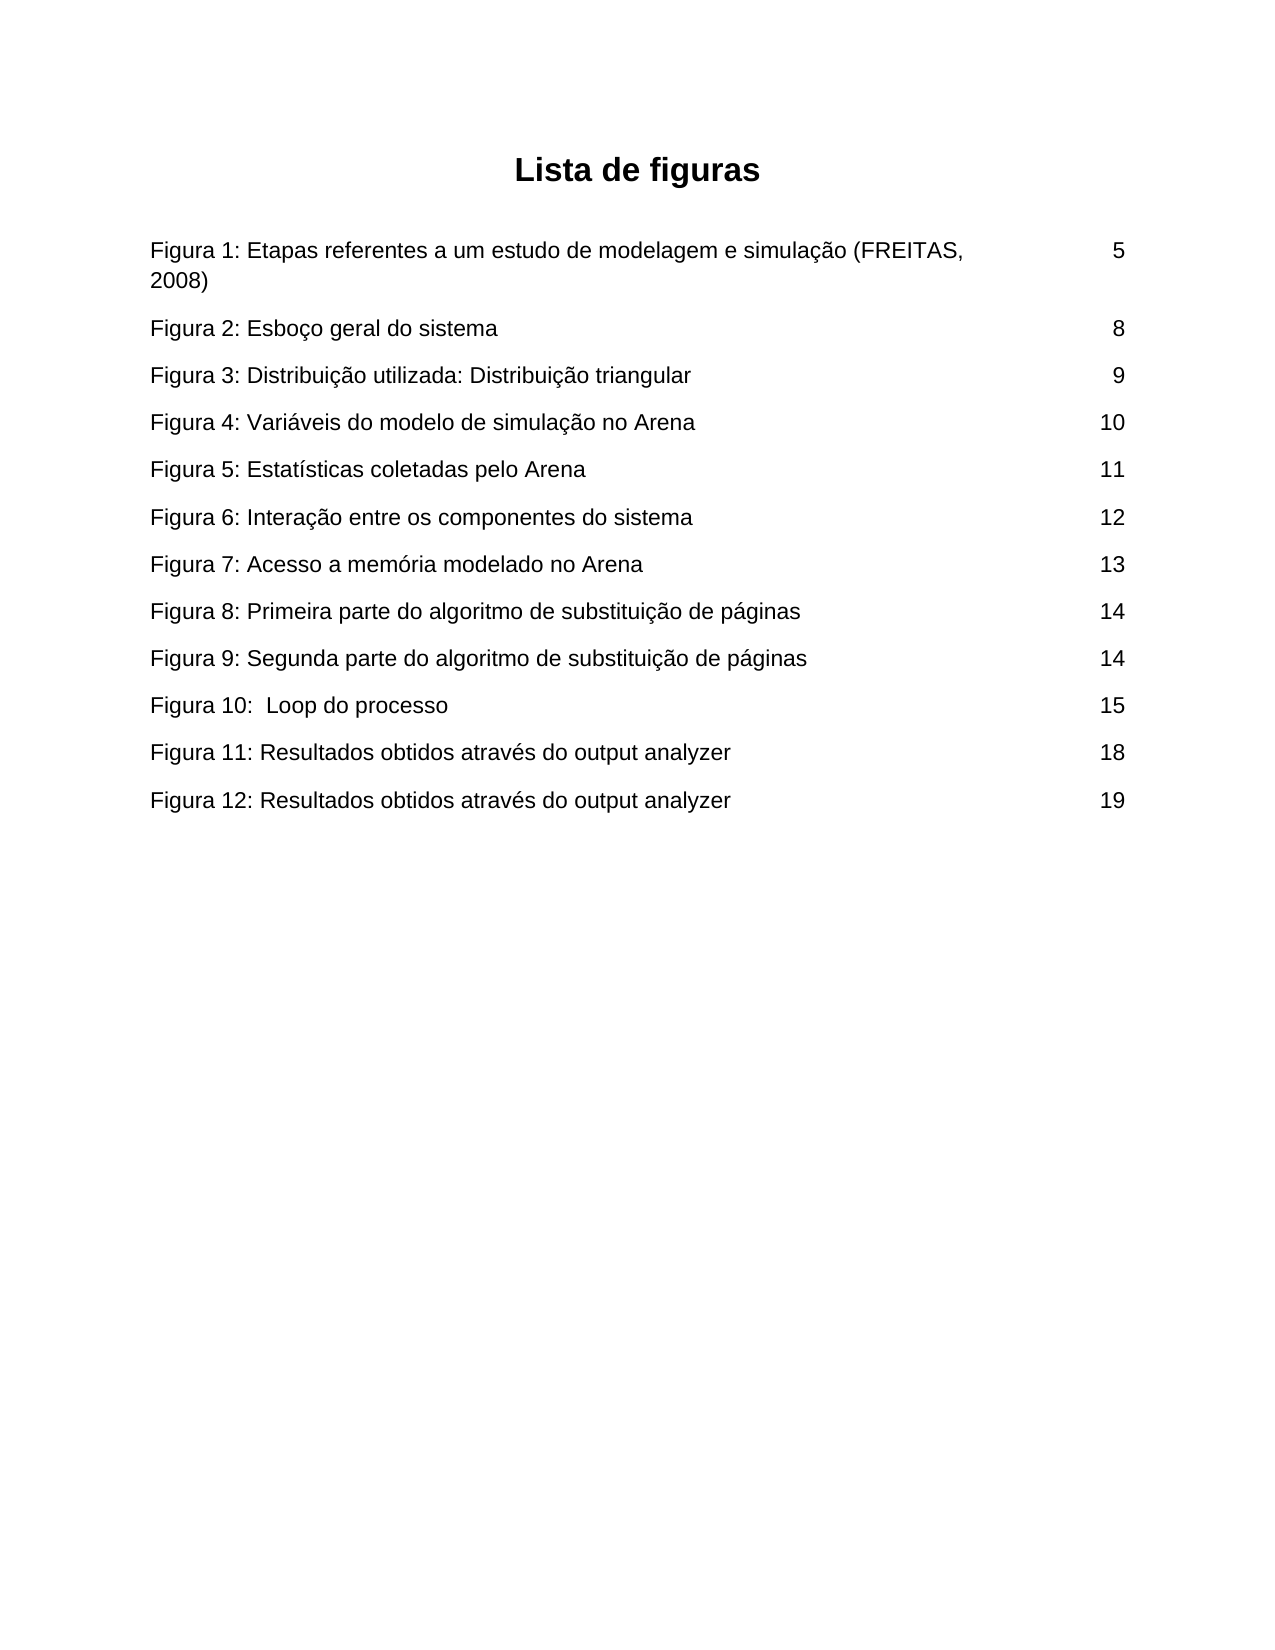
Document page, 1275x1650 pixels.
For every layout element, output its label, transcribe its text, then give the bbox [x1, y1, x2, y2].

table_cell 12 [992, 493, 1125, 540]
table_cell Figura 11: Resultados obtidos através do output analyzer [150, 729, 992, 776]
table_cell Figura 5: Estatísticas coletadas pelo Arena [150, 446, 992, 493]
table_cell Figura 10: Loop do processo [150, 682, 992, 729]
table_cell Figura 8: Primeira parte do algoritmo de substituição de páginas [150, 588, 992, 634]
table_cell 19 [992, 776, 1125, 823]
table_header Figura 1: Etapas referentes a um estudo de modelagem e simulação (FREITAS, 2008) [150, 227, 992, 304]
table_cell Figura 7: Acesso a memória modelado no Arena [150, 540, 992, 587]
table_cell 14 [992, 588, 1125, 634]
table_cell 9 [992, 351, 1125, 399]
table_cell Figura 6: Interação entre os componentes do sistema [150, 493, 992, 540]
table_cell 14 [992, 635, 1125, 682]
table_cell [992, 823, 1125, 871]
table_cell 18 [992, 729, 1125, 776]
text Lista de figuras [150, 150, 1125, 188]
table_cell 15 [992, 682, 1125, 729]
table_header 5 [992, 227, 1125, 304]
table_cell 11 [992, 446, 1125, 493]
table_cell Figura 9: Segunda parte do algoritmo de substituição de páginas [150, 635, 992, 682]
table_cell Figura 12: Resultados obtidos através do output analyzer [150, 776, 992, 823]
table_cell 8 [992, 304, 1125, 351]
table_cell Figura 4: Variáveis do modelo de simulação no Arena [150, 399, 992, 446]
table_cell 13 [992, 540, 1125, 587]
table_cell Figura 3: Distribuição utilizada: Distribuição triangular [150, 351, 992, 399]
table_cell Figura 2: Esboço geral do sistema [150, 304, 992, 351]
table_cell 10 [992, 399, 1125, 446]
table_cell [150, 823, 992, 871]
